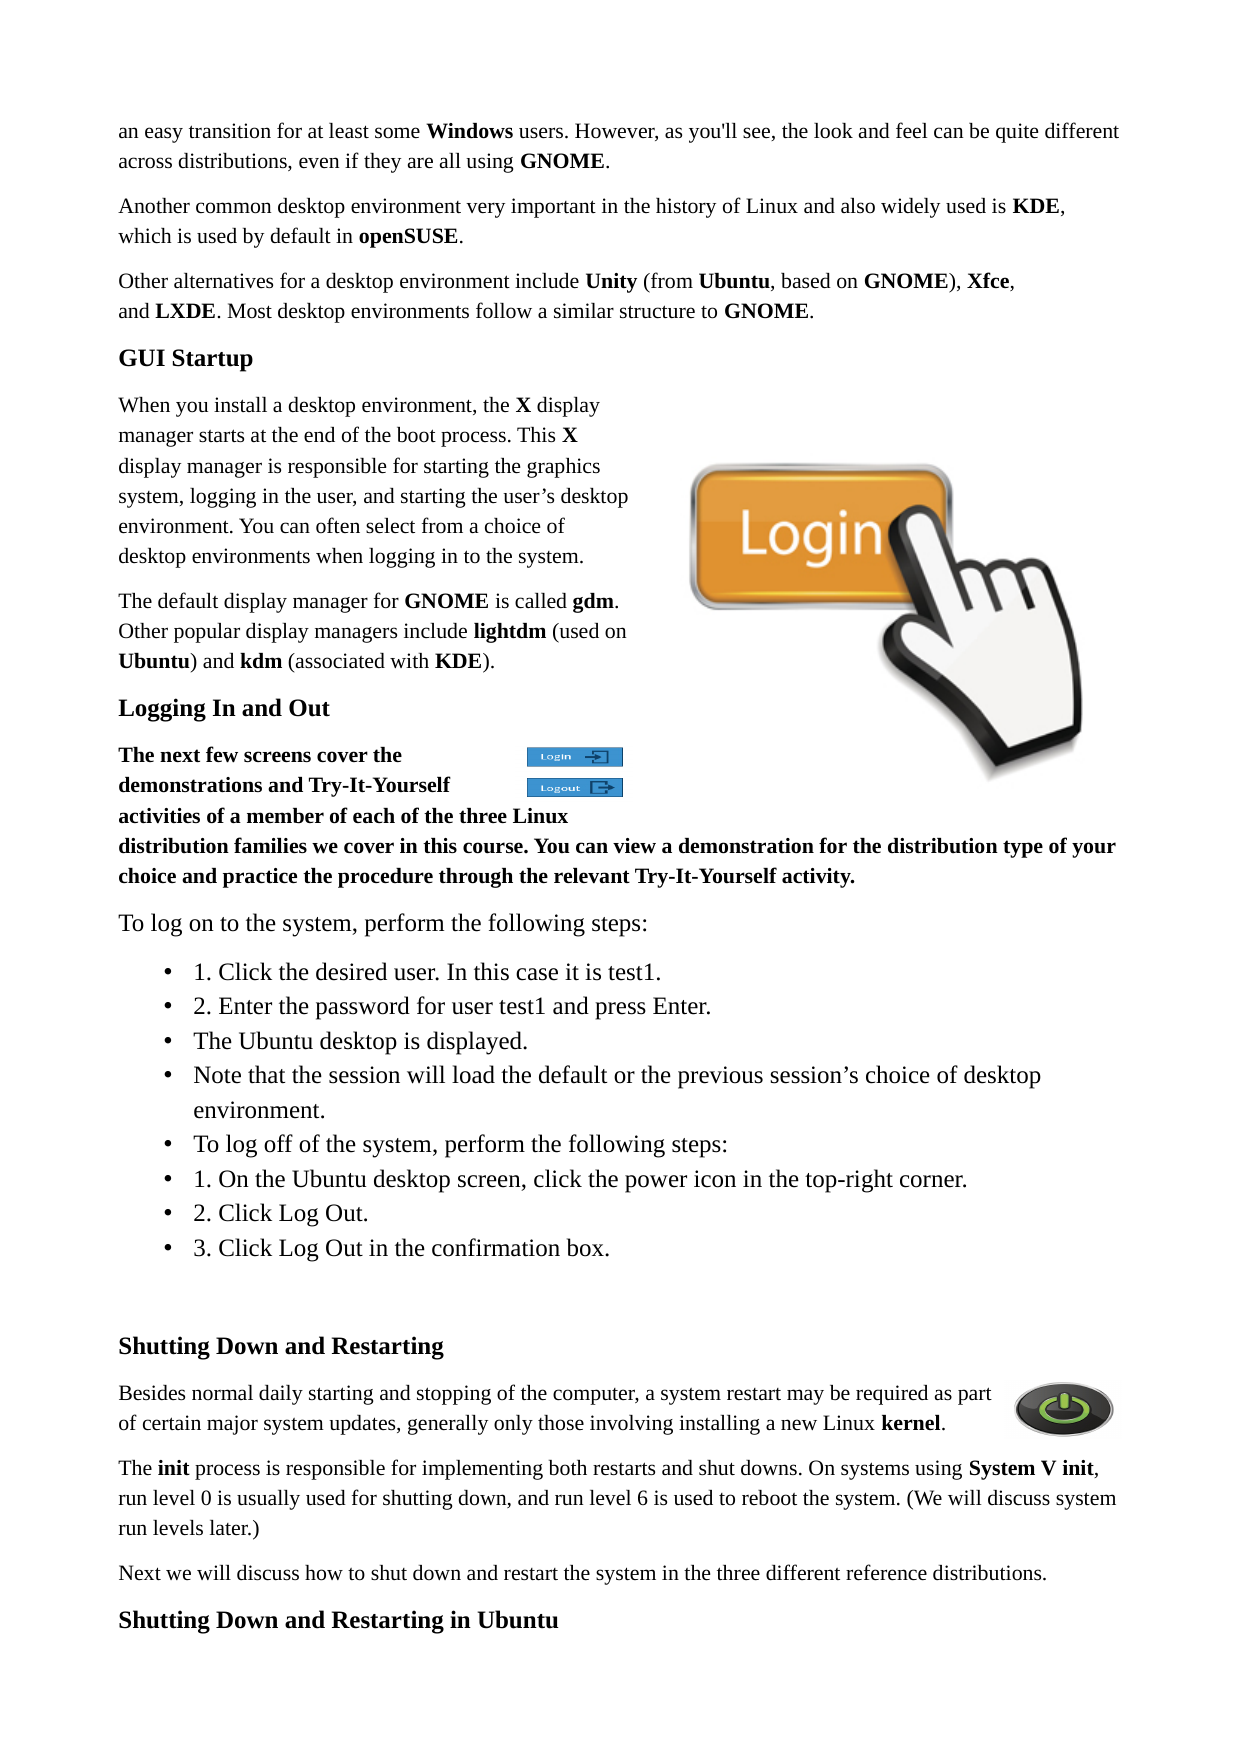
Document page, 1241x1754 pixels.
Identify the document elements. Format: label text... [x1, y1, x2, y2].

text GUI Startup [118, 343, 1122, 372]
list 2. Click Log Out. [164, 1198, 1122, 1227]
text Shutting Down and Restarting [118, 1331, 1122, 1360]
text Next we will discuss how to shut down and restart the system in the three different reference distributions. [118, 1560, 1122, 1585]
list 1. Click the desired user. In this case it is test1. [164, 957, 1122, 986]
list Note that the session will load the default or the previous session’s choice of desktop environment. [164, 1060, 1122, 1124]
text Besides normal daily starting and stopping of the computer, a system restart may be required as part of certain major system updates, generally only those involving installing a new Linux kernel. [118, 1380, 1004, 1435]
text Another common desktop environment very important in the history of Linux and also widely used is KDE, which is used by default in openSUSE. [118, 193, 1122, 248]
list The Ubuntu desktop is displayed. [164, 1026, 1122, 1055]
list 1. On the Ubuntu desktop screen, click the power icon in the top-right corner. [164, 1164, 1122, 1193]
text To log on to the system, perform the following steps: [118, 908, 1122, 937]
picture [1004, 1380, 1123, 1439]
text The next few screens cover the demonstrations and Try-It-Yourself activities of a member of each of the three Linux distribution families we cover in this course. You can view a demonstration for the distribution type of your choice and practice the procedure through the relevant Try-It-Yourself activity. [118, 742, 1122, 888]
picture [515, 392, 1123, 816]
list To log off of the system, perform the following steps: [164, 1129, 1122, 1158]
list 2. Enter the password for user test1 and press Enter. [164, 991, 1122, 1020]
text Other alternatives for a desktop environment include Unity (from Ubuntu, based on GNOME), Xfce, and LXDE. Most desktop environments follow a similar structure to GNOME. [118, 268, 1122, 323]
text an easy transition for at least some Windows users. However, as you'll see, the look and feel can be quite different across distributions, even if they are all using GNOME. [118, 118, 1122, 173]
text Shutting Down and Restarting in Ubuntu [118, 1605, 1122, 1634]
text Logging In and Out [118, 693, 633, 722]
list 3. Click Log Out in the confirmation box. [164, 1233, 1122, 1262]
text The default display manager for GNOME is called gdm. Other popular display managers include lightdm (used on Ubuntu) and kdm (associated with KDE). [118, 588, 633, 674]
text When you install a desktop environment, the X display manager starts at the end of the boot process. This X display manager is responsible for starting the graphics system, logging in the user, and starting the user’s desktop environment. You can often select from a choice of desktop environments when logging in to the system. [118, 392, 633, 568]
text The init process is responsible for implementing both restarts and shut downs. On systems using System V init, run level 0 is usually used for shutting down, and run level 6 is used to reboot the system. (We will discuss system run levels later.) [118, 1455, 1122, 1541]
